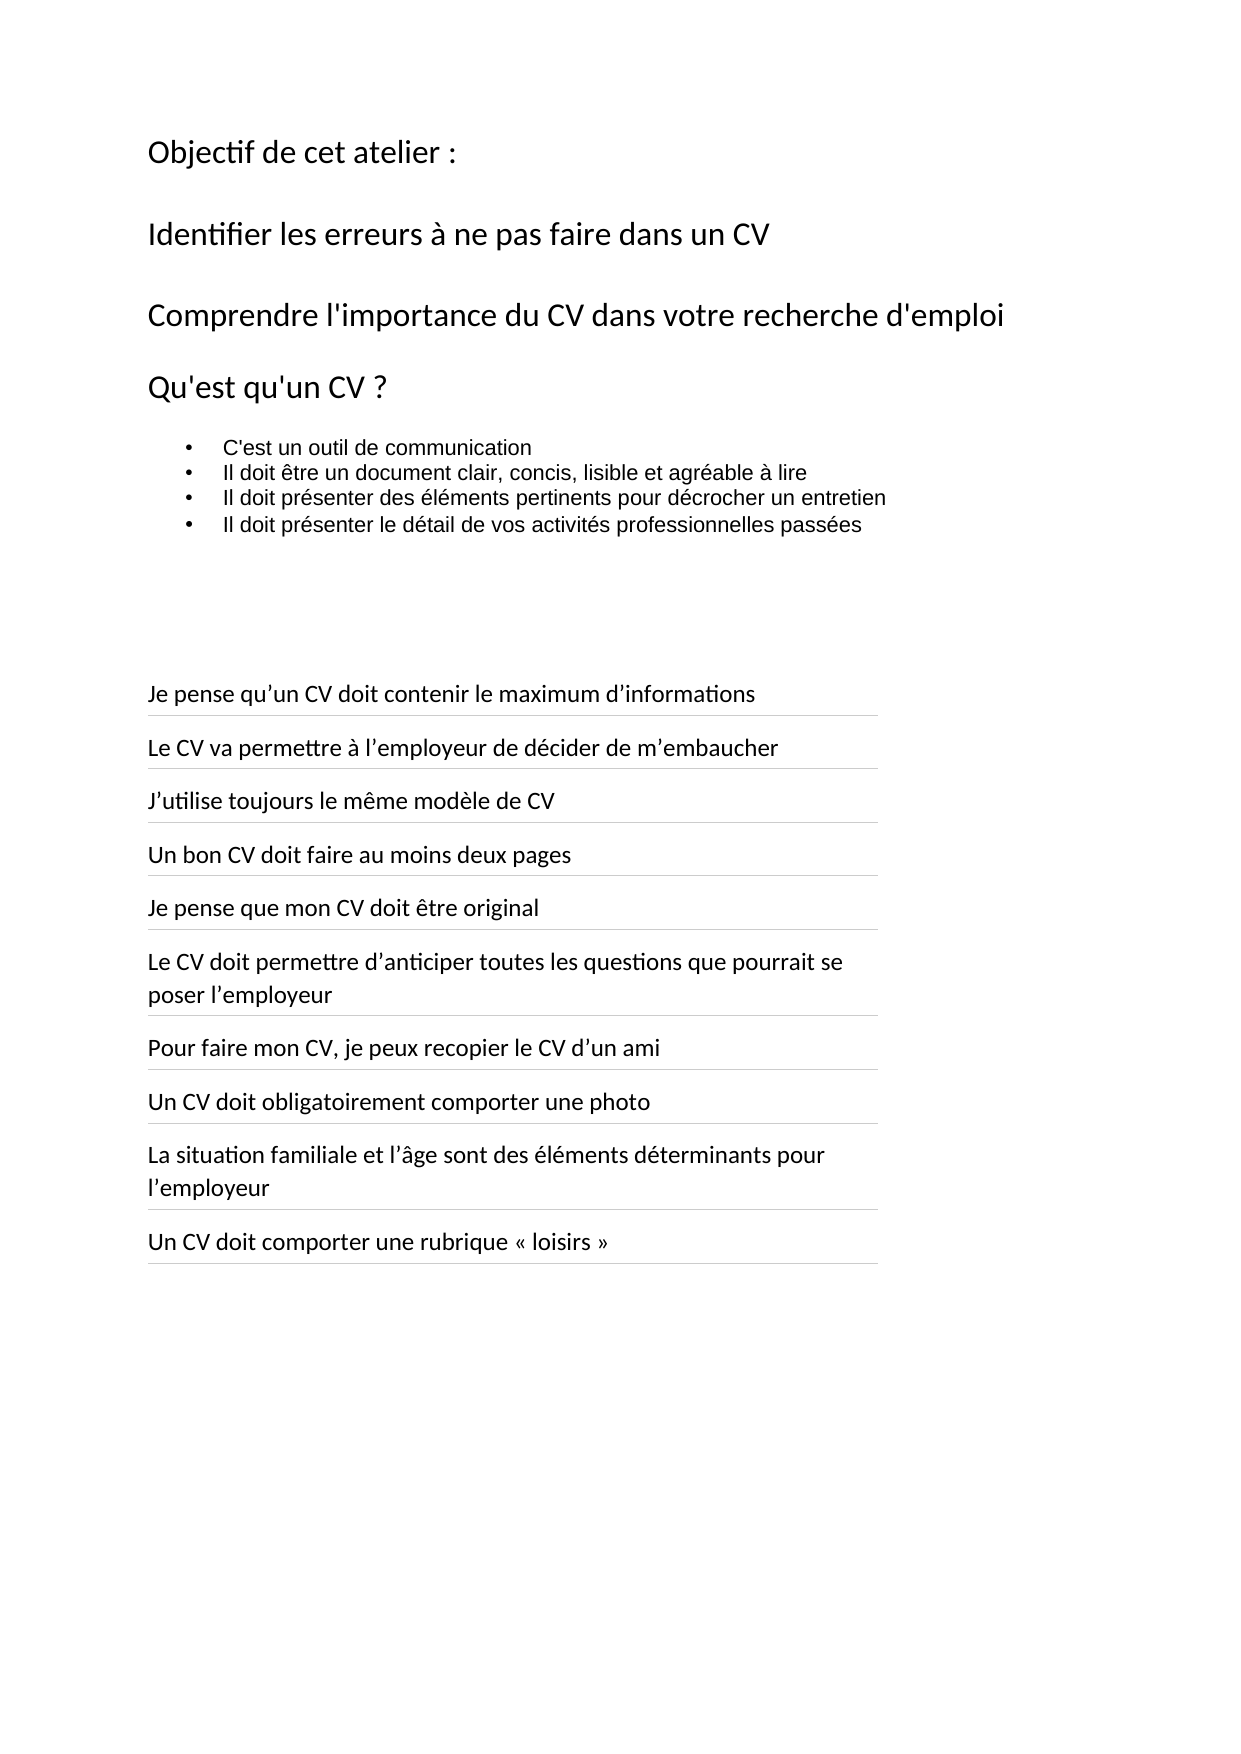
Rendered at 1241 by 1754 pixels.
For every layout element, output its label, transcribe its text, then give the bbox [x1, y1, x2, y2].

table_cell Un CV doit comporter une rubrique « loisirs » [148, 1226, 878, 1263]
table_cell [148, 1264, 878, 1279]
table_cell [878, 1226, 883, 1279]
list Il doit présenter des éléments pertinents pour décrocher un entretien [185, 485, 1093, 510]
text Objectif de cet atelier : [148, 131, 1093, 172]
text Identifier les erreurs à ne pas faire dans un CV [148, 213, 1093, 254]
table_cell [148, 1070, 878, 1086]
list C'est un outil de communication [185, 434, 1093, 459]
list Il doit présenter le détail de vos activités professionnelles passées [185, 510, 1093, 538]
list Il doit être un document clair, concis, lisible et agréable à lire [185, 459, 1093, 485]
table_cell Pour faire mon CV, je peux recopier le CV d’un ami [148, 1032, 878, 1069]
table_cell Le CV va permettre à l’employeur de décider de m’embaucher [148, 732, 878, 768]
table_cell [148, 876, 878, 892]
table_cell Un bon CV doit faire au moins deux pages [148, 839, 878, 875]
table_cell J’utilise toujours le même modèle de CV [148, 785, 878, 822]
table_cell [148, 930, 878, 946]
table_cell [148, 1210, 878, 1226]
table_cell Un CV doit obligatoirement comporter une photo [148, 1086, 878, 1123]
table_cell [148, 1124, 878, 1139]
table_cell [148, 823, 878, 839]
text Comprendre l'importance du CV dans votre recherche d'emploi [148, 294, 1093, 335]
table_cell Le CV doit permettre d’anticiper toutes les questions que pourrait se poser l’employeur [148, 946, 878, 1015]
table_header [148, 716, 878, 732]
table_cell La situation familiale et l’âge sont des éléments déterminants pour l’employeur [148, 1139, 878, 1209]
table_cell [148, 769, 878, 785]
table_header Je pense qu’un CV doit contenir le maximum d’informations [148, 678, 878, 715]
text Qu'est qu'un CV ? [148, 366, 1093, 406]
table_cell [148, 1016, 878, 1032]
table_cell Je pense que mon CV doit être original [148, 892, 878, 929]
